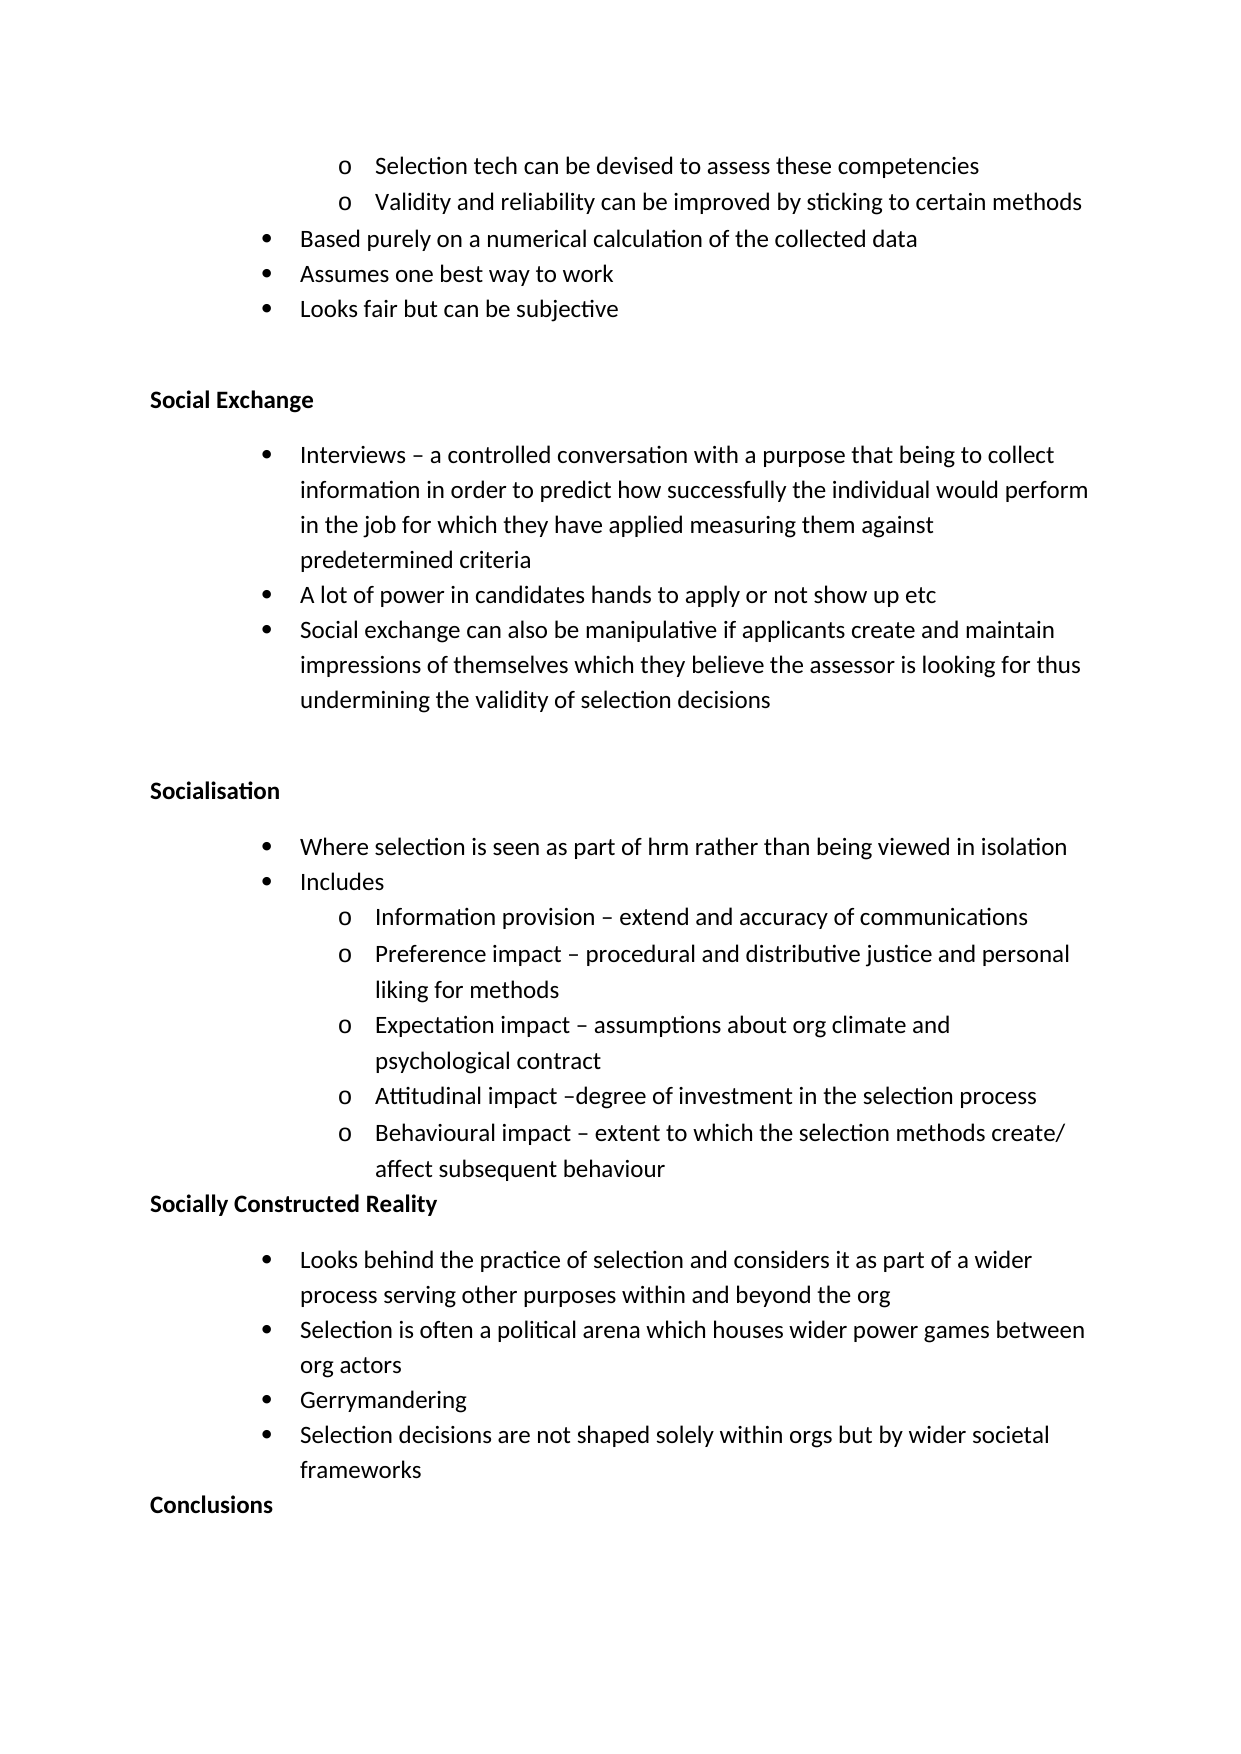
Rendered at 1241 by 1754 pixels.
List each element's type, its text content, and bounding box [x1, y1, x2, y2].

list Selection decisions are not shaped solely within orgs but by wider societal frameworks [262, 1419, 1090, 1484]
list Preference impact – procedural and distributive justice and personal liking for methods [337, 938, 1090, 1004]
list A lot of power in candidates hands to apply or not show up etc [262, 579, 1090, 610]
list Expectation impact – assumptions about org climate and psychological contract [337, 1009, 1090, 1076]
list Looks behind the practice of selection and considers it as part of a wider process serving other purposes within and beyond the org [262, 1244, 1090, 1309]
list Social exchange can also be manipulative if applicants create and maintain impressions of themselves which they believe the assessor is looking for thus undermining the validity of selection decisions [262, 614, 1090, 715]
list Information provision – extend and accuracy of communications [337, 901, 1090, 933]
text Conclusions [150, 1489, 1090, 1519]
list Validity and reliability can be improved by sticking to certain methods [337, 186, 1090, 218]
list Selection is often a political arena which houses wider power games between org actors [262, 1314, 1090, 1379]
list Based purely on a numerical calculation of the collected data [262, 223, 1090, 253]
text Socialisation [150, 775, 1090, 806]
list Selection tech can be devised to assess these competencies [337, 150, 1090, 182]
list Behavioural impact – extent to which the selection methods create/ affect subsequent behaviour [337, 1117, 1090, 1183]
list Interviews – a controlled conversation with a purpose that being to collect information in order to predict how successfully the individual would perform in the job for which they have applied measuring them against predetermined criteria [262, 439, 1090, 575]
list Attitudinal impact –degree of investment in the selection process [337, 1080, 1090, 1112]
list Where selection is seen as part of hrm rather than being viewed in isolation [262, 831, 1090, 862]
list Includes [262, 866, 1090, 897]
list Looks fair but can be subjective [262, 293, 1090, 323]
text Socially Constructed Reality [150, 1188, 1090, 1218]
list Gerrymandering [262, 1384, 1090, 1414]
text Social Exchange [150, 384, 1090, 414]
list Assumes one best way to work [262, 258, 1090, 288]
